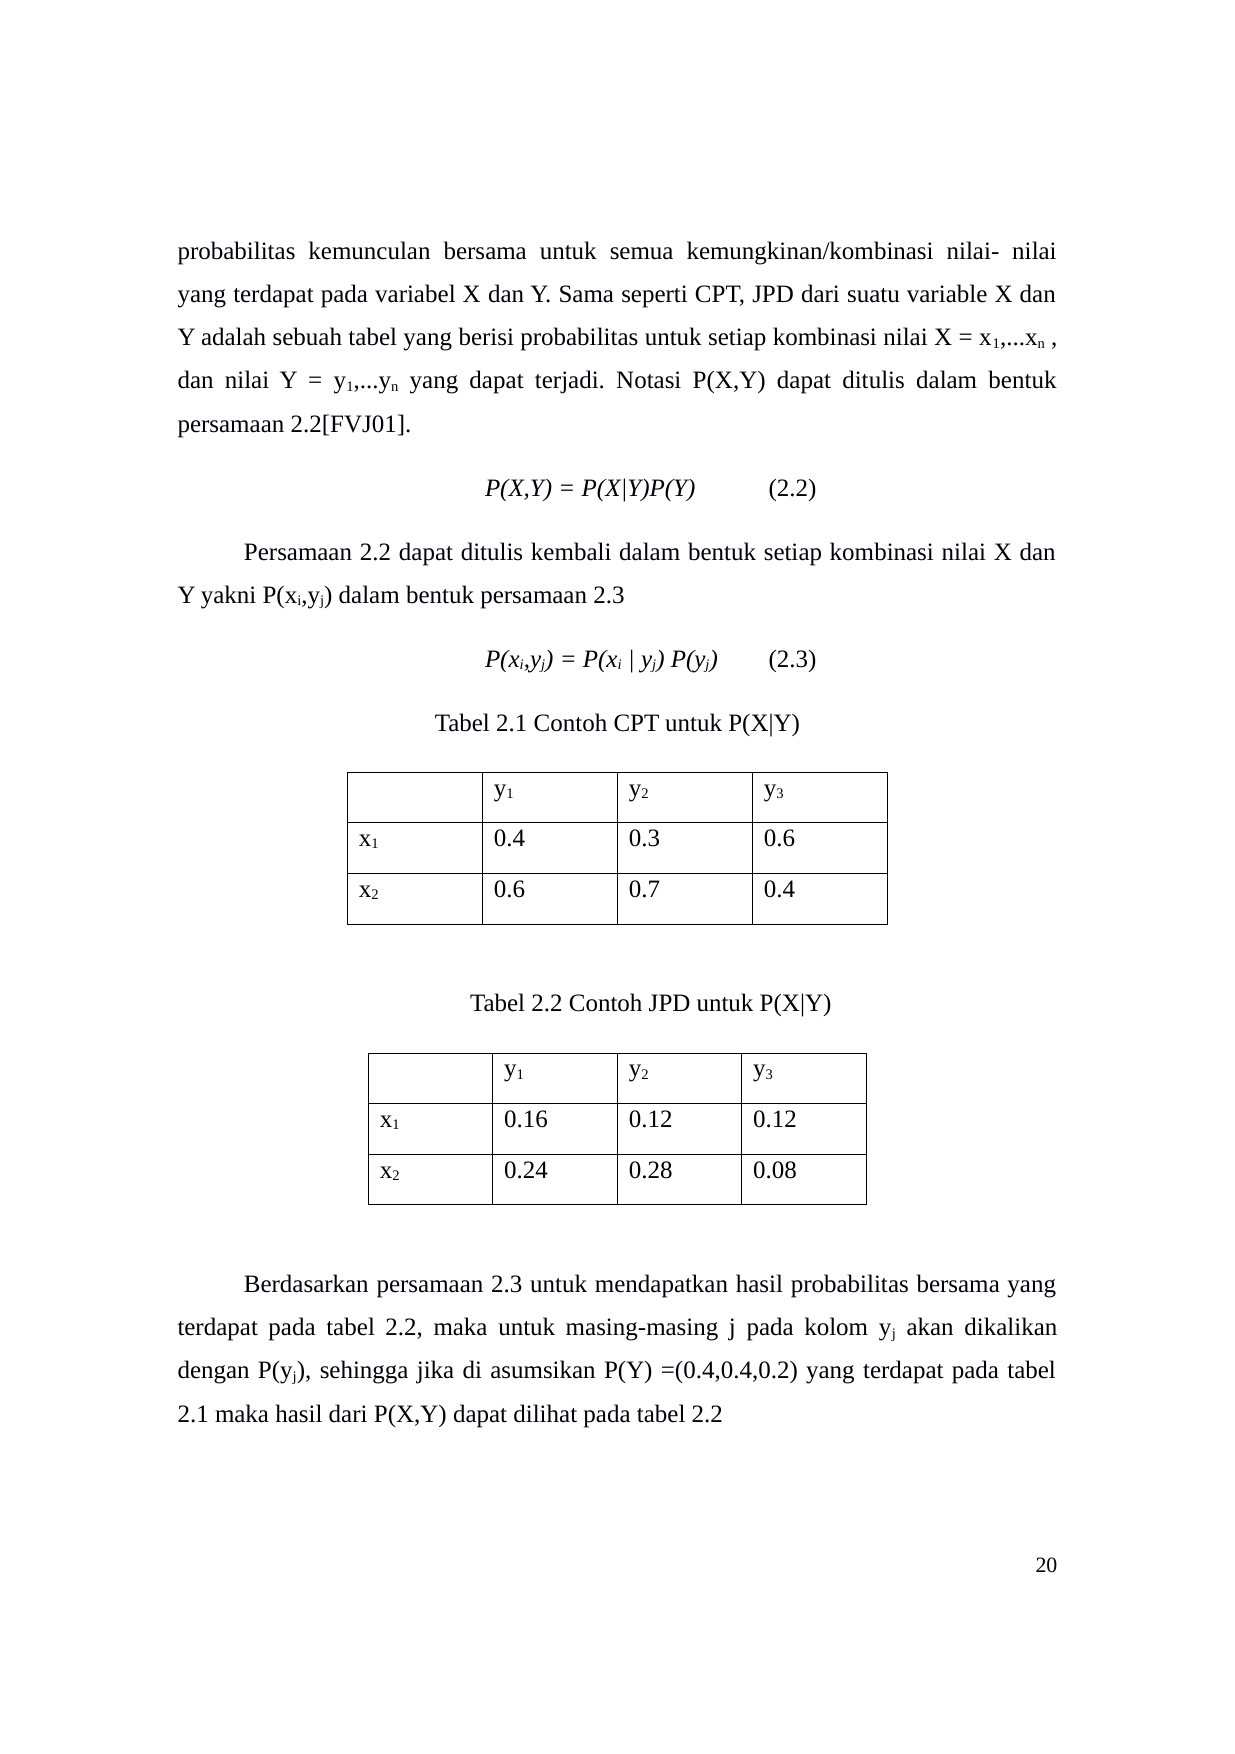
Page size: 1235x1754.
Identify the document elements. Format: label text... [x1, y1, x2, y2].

table_cell x1 [369, 1104, 492, 1154]
table_header y1 [483, 773, 617, 822]
table_header [348, 773, 482, 822]
text Persamaan 2.2 dapat ditulis kembali dalam bentuk setiap kombinasi nilai X dan Y yakni P(xi,yj) dalam bentuk persamaan 2.3 [177, 537, 1057, 608]
table_cell 0.08 [742, 1155, 866, 1204]
table_cell 0.12 [618, 1104, 741, 1154]
table_cell x2 [348, 874, 482, 923]
table_cell 0.12 [742, 1104, 866, 1154]
table_cell 0.7 [618, 874, 752, 923]
table_cell x2 [369, 1155, 492, 1204]
table_cell 0.4 [753, 874, 887, 923]
table_header [369, 1054, 492, 1103]
table_cell 0.4 [483, 823, 617, 873]
text Tabel 2.2 Contoh JPD untuk P(X|Y) [177, 988, 1057, 1017]
table_cell 0.6 [483, 874, 617, 923]
table_header y2 [618, 773, 752, 822]
table_cell 0.6 [753, 823, 887, 873]
table_header y1 [493, 1054, 617, 1103]
table_cell 0.24 [493, 1155, 617, 1204]
text Berdasarkan persamaan 2.3 untuk mendapatkan hasil probabilitas bersama yang terdapat pada tabel 2.2, maka untuk masing-masing j pada kolom yj akan dikalikan dengan P(yj), sehingga jika di asumsikan P(Y) =(0.4,0.4,0.2) yang terdapat pada tabel 2.1 maka hasil dari P(X,Y) dapat dilihat pada tabel 2.2 [177, 1269, 1057, 1427]
table_header y2 [618, 1054, 741, 1103]
text probabilitas kemunculan bersama untuk semua kemungkinan/kombinasi nilai- nilai yang terdapat pada variabel X dan Y. Sama seperti CPT, JPD dari suatu variable X dan Y adalah sebuah tabel yang berisi probabilitas untuk setiap kombinasi nilai X = x1,...xn , dan nilai Y = y1,...yn yang dapat terjadi. Notasi P(X,Y) dapat ditulis dalam bentuk persamaan 2.2[FVJ01]. [177, 236, 1057, 437]
text Tabel 2.1 Contoh CPT untuk P(X|Y) [177, 708, 1057, 736]
table_cell 0.16 [493, 1104, 617, 1154]
table_header y3 [753, 773, 887, 822]
table_cell x1 [348, 823, 482, 873]
text P(X,Y) = P(X|Y)P(Y) (2.2) [177, 473, 1057, 501]
text P(xi,yj) = P(xi | yj) P(yj) (2.3) [177, 644, 1057, 672]
table_header y3 [742, 1054, 866, 1103]
table_cell 0.28 [618, 1155, 741, 1204]
table_cell 0.3 [618, 823, 752, 873]
